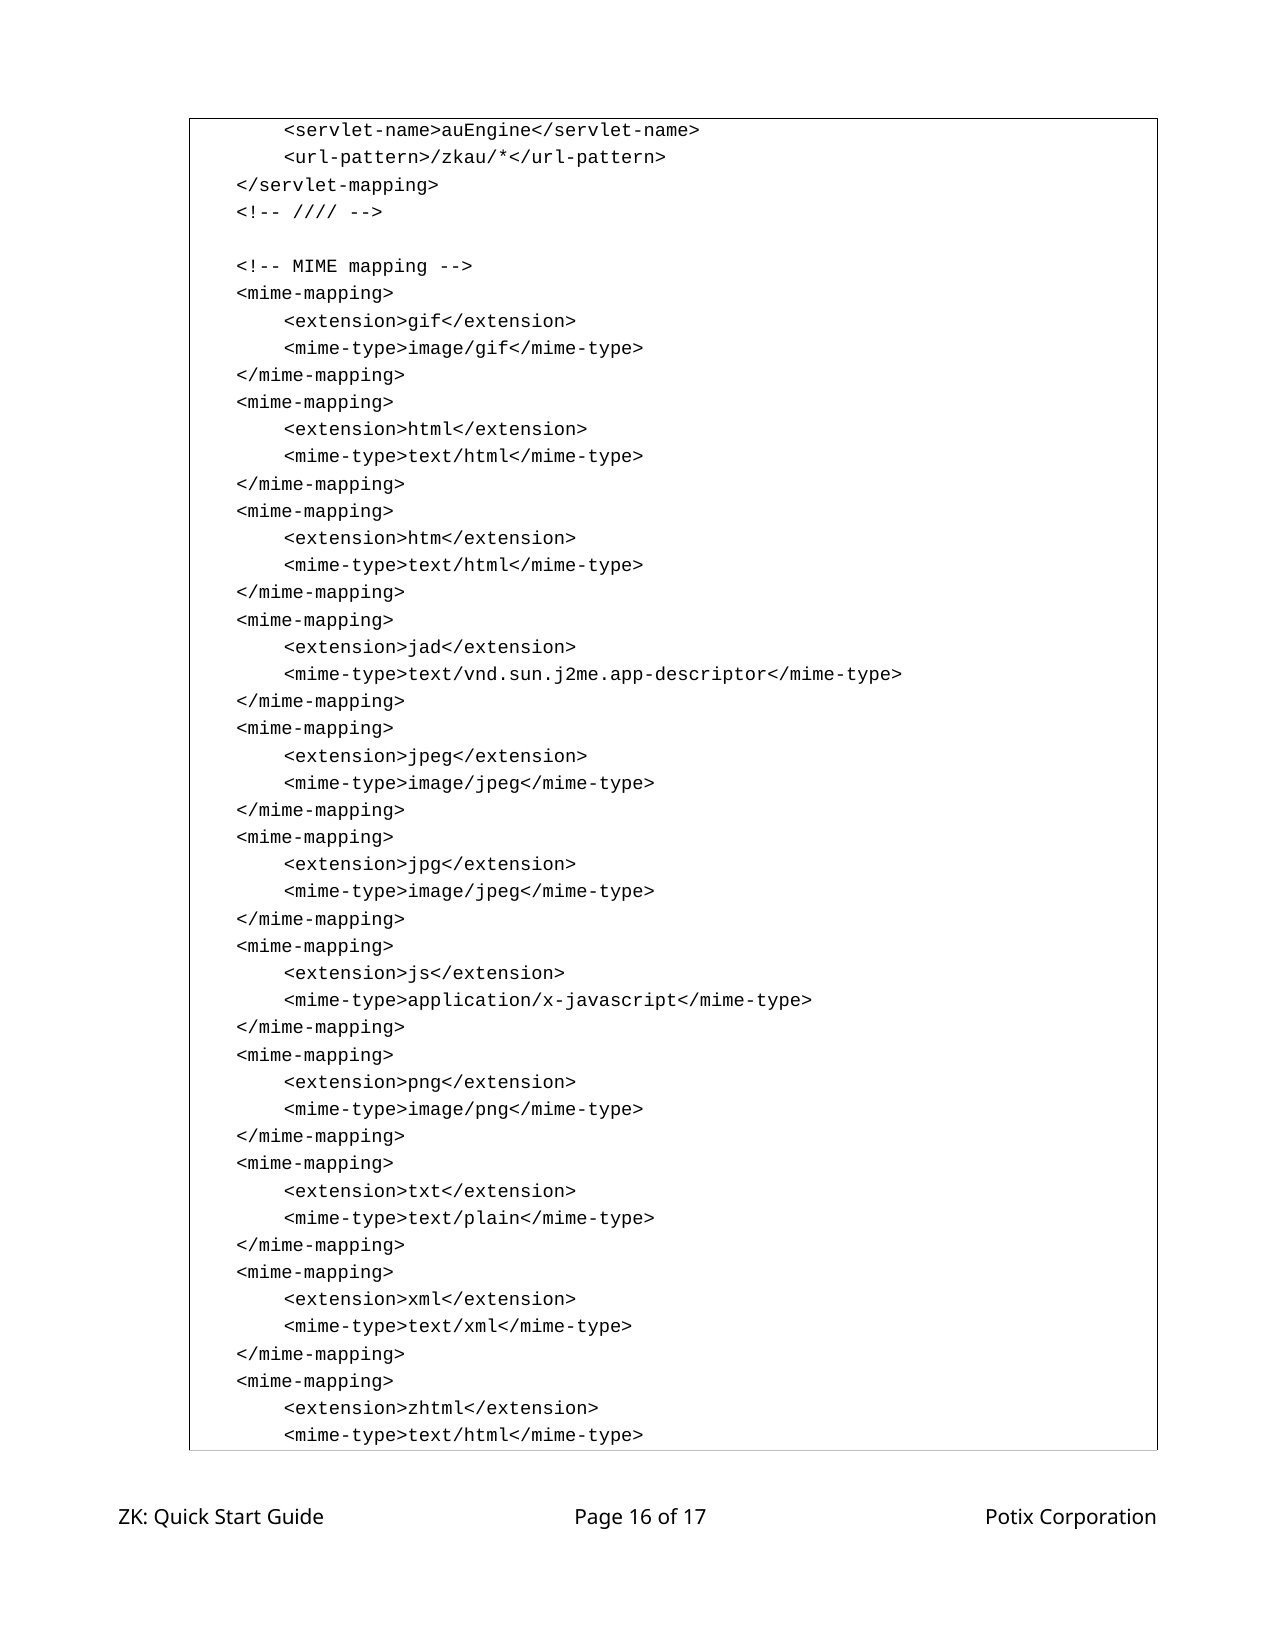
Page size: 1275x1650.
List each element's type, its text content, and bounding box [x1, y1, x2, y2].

text </mime-mapping> [190, 363, 1157, 387]
text <extension>png</extension> [190, 1070, 1157, 1094]
text </mime-mapping> [190, 1124, 1157, 1148]
text <servlet-name>auEngine</servlet-name> [190, 119, 1157, 142]
text <mime-type>image/png</mime-type> [190, 1097, 1157, 1121]
text <mime-mapping> [190, 499, 1157, 523]
text </servlet-mapping> [190, 172, 1157, 197]
text </mime-mapping> [190, 1342, 1157, 1366]
text </mime-mapping> [190, 1015, 1157, 1039]
text <mime-mapping> [190, 1260, 1157, 1284]
text <!-- MIME mapping --> [190, 254, 1157, 278]
text <extension>jpeg</extension> [190, 743, 1157, 768]
text <mime-type>text/vnd.sun.j2me.app-descriptor</mime-type> [190, 662, 1157, 686]
text <mime-mapping> [190, 1151, 1157, 1176]
text <extension>jpg</extension> [190, 852, 1157, 876]
text <mime-mapping> [190, 390, 1157, 414]
text <mime-type>text/html</mime-type> [190, 1423, 1157, 1450]
text <extension>txt</extension> [190, 1178, 1157, 1203]
text <extension>zhtml</extension> [190, 1396, 1157, 1420]
text </mime-mapping> [190, 689, 1157, 713]
text <mime-type>text/xml</mime-type> [190, 1314, 1157, 1339]
text <mime-mapping> [190, 825, 1157, 849]
text <mime-mapping> [190, 716, 1157, 741]
text </mime-mapping> [190, 580, 1157, 604]
text <mime-type>image/jpeg</mime-type> [190, 879, 1157, 904]
text <extension>html</extension> [190, 417, 1157, 441]
text <mime-mapping> [190, 1369, 1157, 1393]
text <extension>xml</extension> [190, 1287, 1157, 1311]
text <mime-mapping> [190, 607, 1157, 632]
text <mime-type>image/gif</mime-type> [190, 336, 1157, 360]
text <mime-mapping> [190, 281, 1157, 306]
text <extension>js</extension> [190, 961, 1157, 985]
text <!-- //// --> [190, 200, 1157, 224]
text </mime-mapping> [190, 472, 1157, 496]
text <extension>jad</extension> [190, 635, 1157, 659]
text <mime-type>text/html</mime-type> [190, 444, 1157, 469]
text <extension>gif</extension> [190, 308, 1157, 333]
text </mime-mapping> [190, 798, 1157, 822]
text </mime-mapping> [190, 1233, 1157, 1257]
text <mime-type>application/x-javascript</mime-type> [190, 988, 1157, 1012]
text <mime-type>image/jpeg</mime-type> [190, 771, 1157, 795]
text <url-pattern>/zkau/*</url-pattern> [190, 145, 1157, 169]
text <mime-type>text/plain</mime-type> [190, 1206, 1157, 1230]
text <mime-mapping> [190, 1042, 1157, 1067]
text <mime-mapping> [190, 934, 1157, 958]
text <mime-type>text/html</mime-type> [190, 553, 1157, 577]
text <extension>htm</extension> [190, 526, 1157, 550]
text </mime-mapping> [190, 907, 1157, 931]
